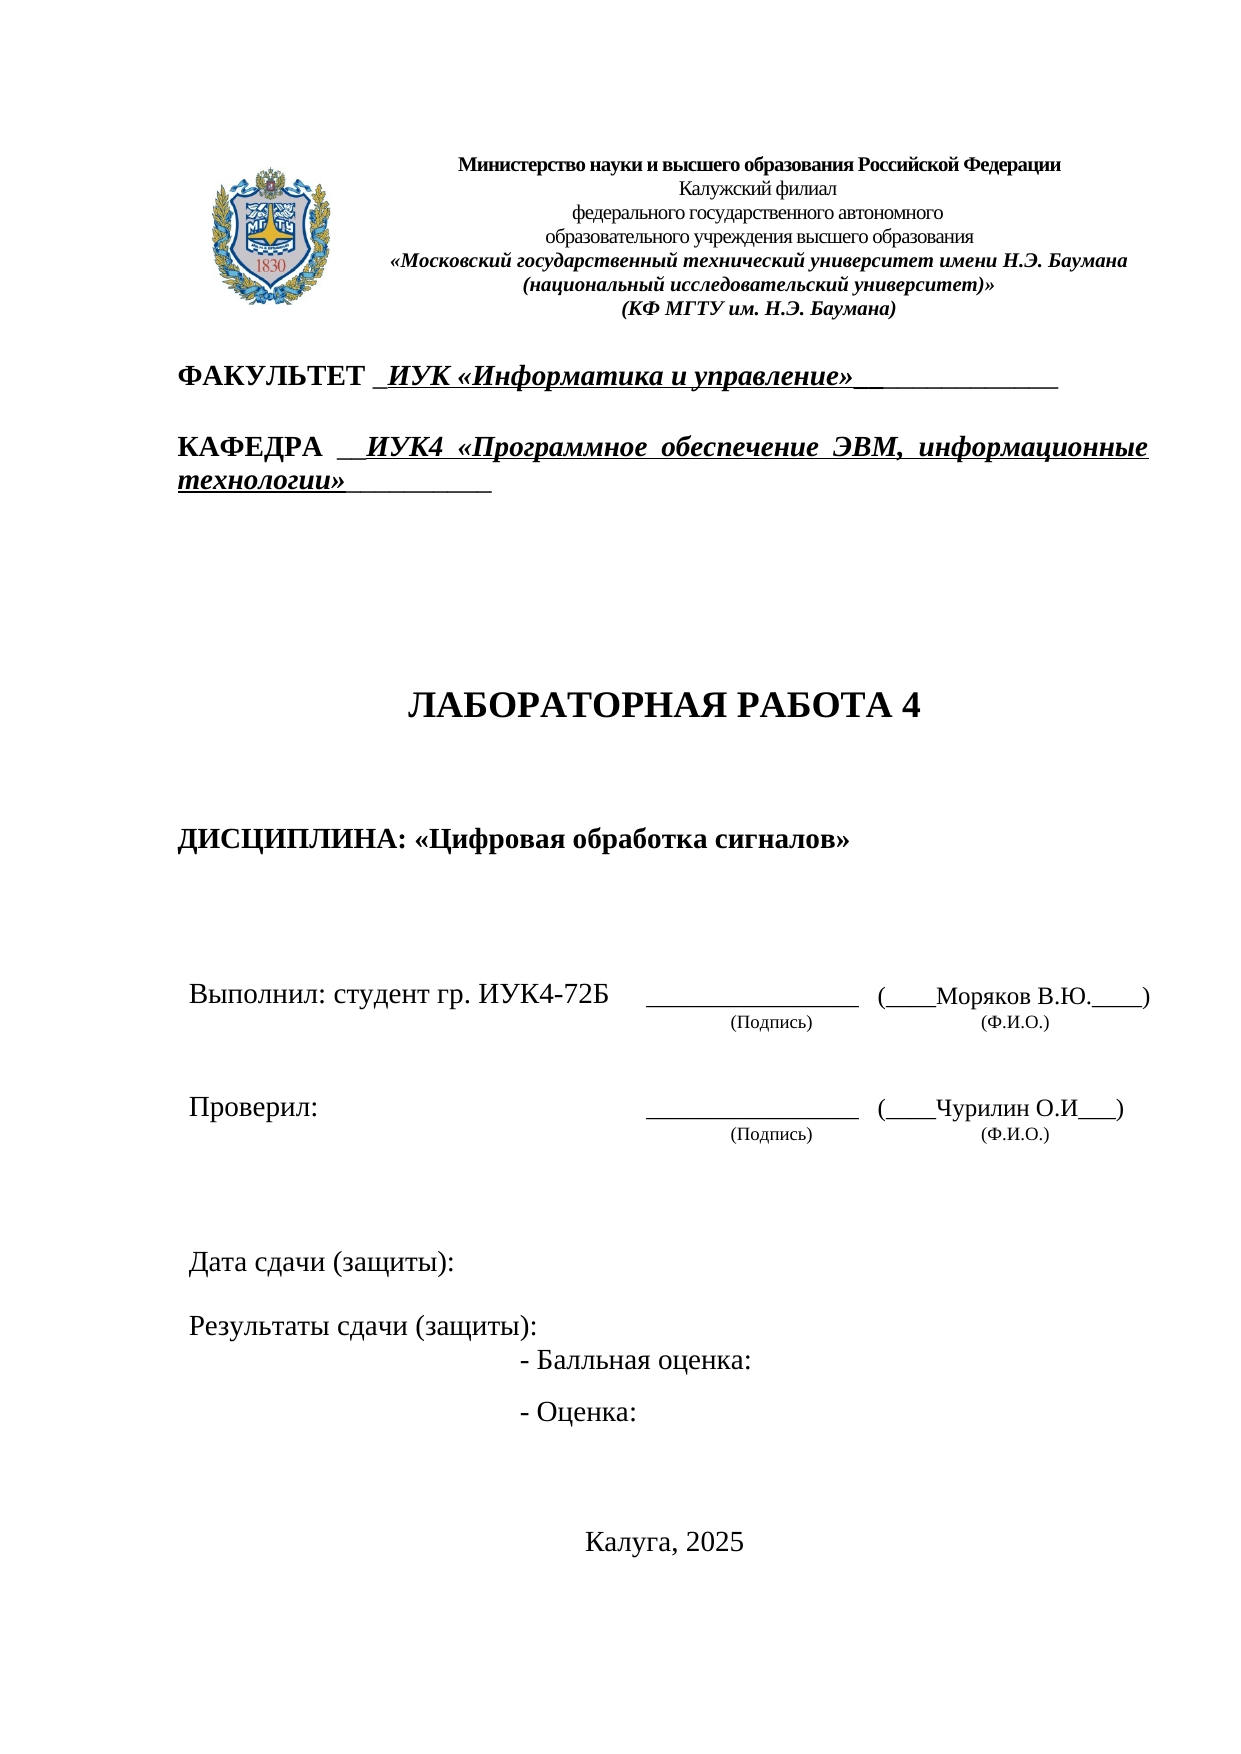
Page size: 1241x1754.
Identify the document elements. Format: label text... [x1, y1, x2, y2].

text ФАКУЛЬТЕТ _ИУК «Информатика и управление»______________ [177, 358, 1152, 391]
table_header Выполнил: студент гр. ИУК4-72Б [177, 956, 635, 1068]
table_cell Проверил: [177, 1068, 635, 1180]
table_header [189, 152, 354, 320]
text ЛАБОРАТОРНАЯ РАБОТА 4 [177, 683, 1152, 726]
table_cell Дата сдачи (защиты): Результаты сдачи (защиты): [177, 1180, 1174, 1342]
picture [211, 167, 331, 305]
table_cell _________________ (____Чурилин О.И___) (Подпись) (Ф.И.О.) [635, 1068, 1174, 1180]
table_cell [177, 1343, 508, 1457]
text КАФЕДРА __ИУК4 «Программное обеспечение ЭВМ, информационные технологии»__________ [177, 429, 1152, 496]
table_header Министерство науки и высшего образования Российской Федерации Калужский филиал федерального государственного автономного образовательного учреждения высшего образования «Московский государственный технический университет имени Н.Э. Баумана (национальный исследовательский университет)» (КФ МГТУ им. Н.Э. Баумана) [354, 152, 1166, 320]
table_header _________________ (____Моряков В.Ю.____) (Подпись) (Ф.И.О.) [635, 956, 1174, 1068]
table_cell - Балльная оценка: - Оценка: [508, 1343, 1174, 1457]
text Калуга, 2025 [177, 1524, 1152, 1557]
text ДИСЦИПЛИНА: «Цифровая обработка сигналов» [177, 822, 1152, 855]
